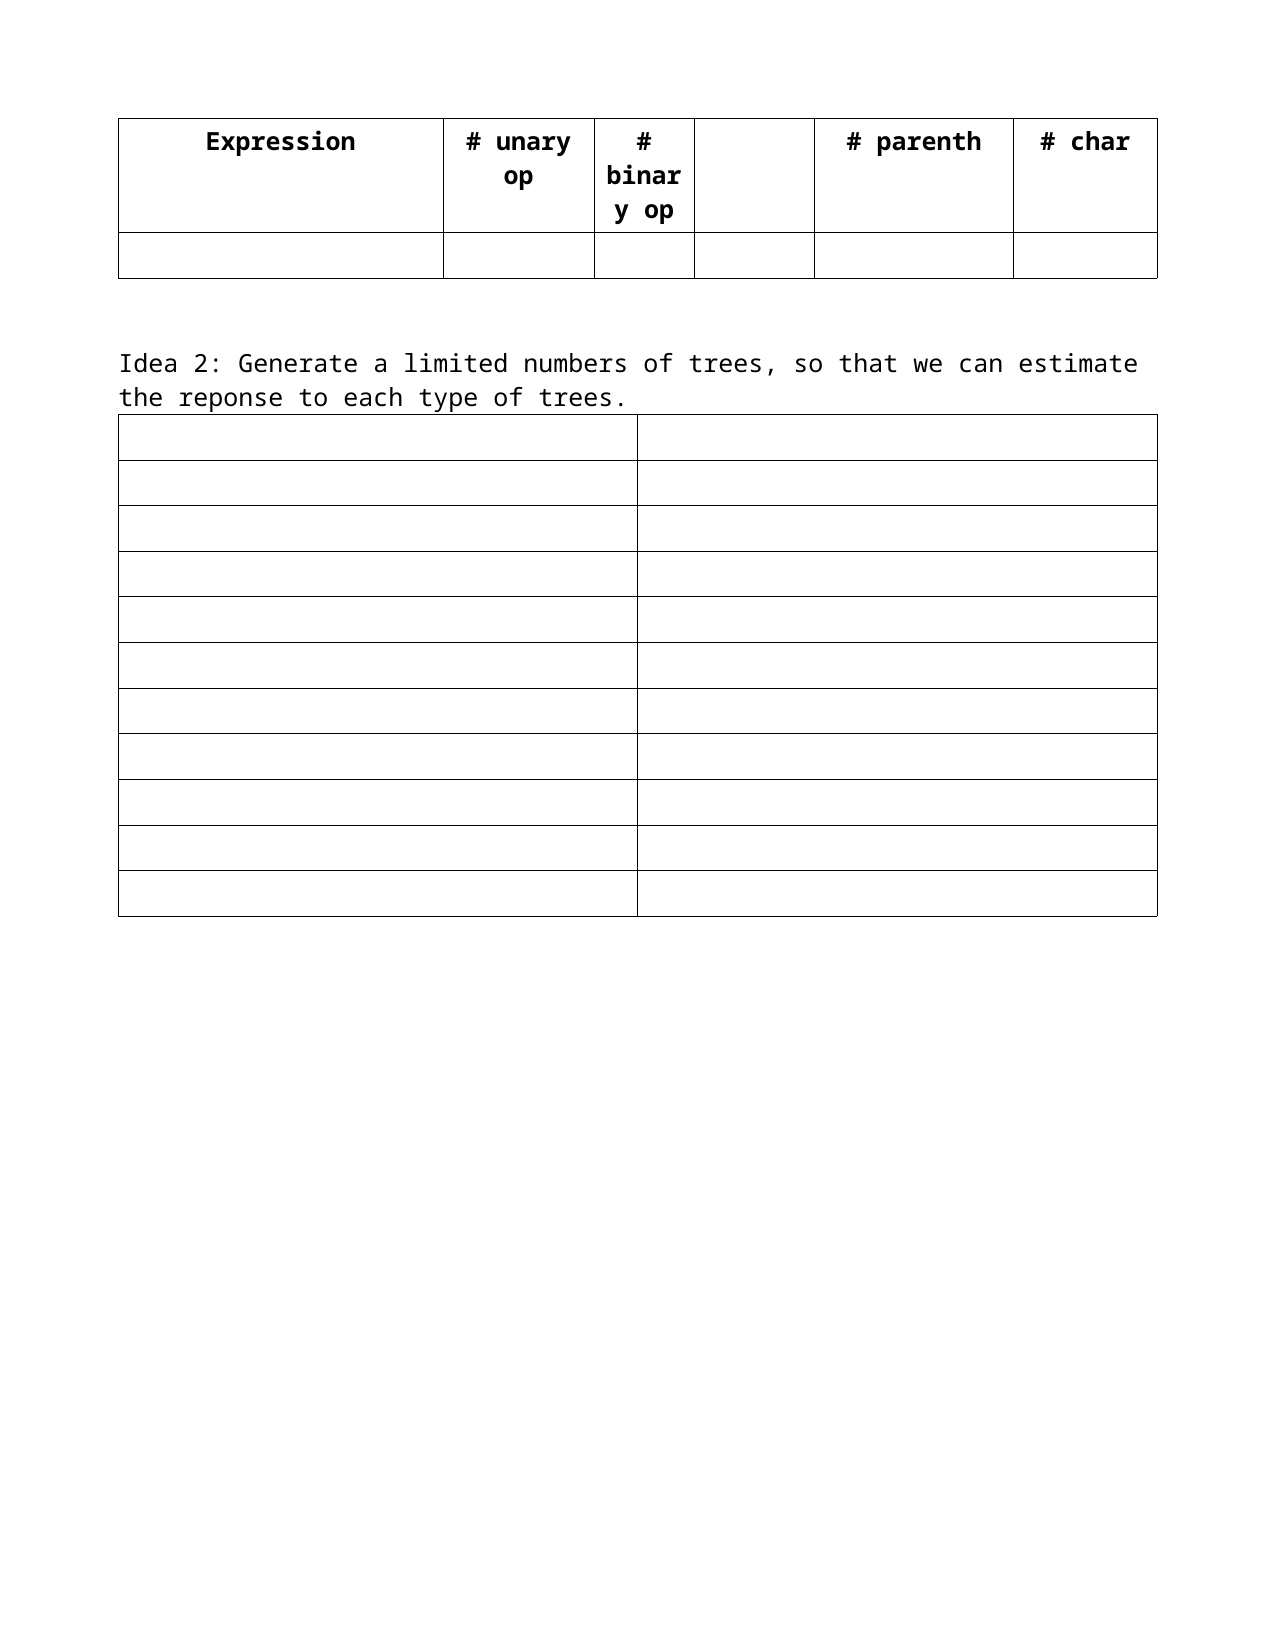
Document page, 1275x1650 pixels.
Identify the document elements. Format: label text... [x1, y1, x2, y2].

table_cell [119, 461, 637, 505]
table_cell [1014, 233, 1157, 277]
table_cell [119, 734, 637, 779]
table_header [638, 415, 1157, 459]
table_cell [119, 780, 637, 824]
table_cell [638, 506, 1157, 551]
table_cell [638, 552, 1157, 596]
table_cell [119, 643, 637, 688]
table_cell [119, 597, 637, 642]
table_cell [119, 826, 637, 870]
table_cell [119, 689, 637, 733]
table_cell [119, 871, 637, 916]
table_cell [638, 461, 1157, 505]
table_header # parenth [815, 119, 1013, 232]
table_cell [119, 506, 637, 551]
text Idea 2: Generate a limited numbers of trees, so that we can estimate the reponse to each type of trees. [118, 346, 1157, 414]
table_cell [638, 871, 1157, 916]
table_cell [595, 233, 694, 277]
table_cell [638, 597, 1157, 642]
table_cell [638, 734, 1157, 779]
table_cell [119, 552, 637, 596]
table_cell [638, 826, 1157, 870]
table_header # binary op [595, 119, 694, 232]
table_header [695, 119, 814, 232]
table_header Expression [119, 119, 443, 232]
table_cell [695, 233, 814, 277]
table_header # unary op [444, 119, 594, 232]
table_cell [638, 780, 1157, 824]
table_cell [638, 689, 1157, 733]
table_cell [119, 233, 443, 277]
table_cell [638, 643, 1157, 688]
table_cell [815, 233, 1013, 277]
table_header [119, 415, 637, 459]
table_header # char [1014, 119, 1157, 232]
table_cell [444, 233, 594, 277]
